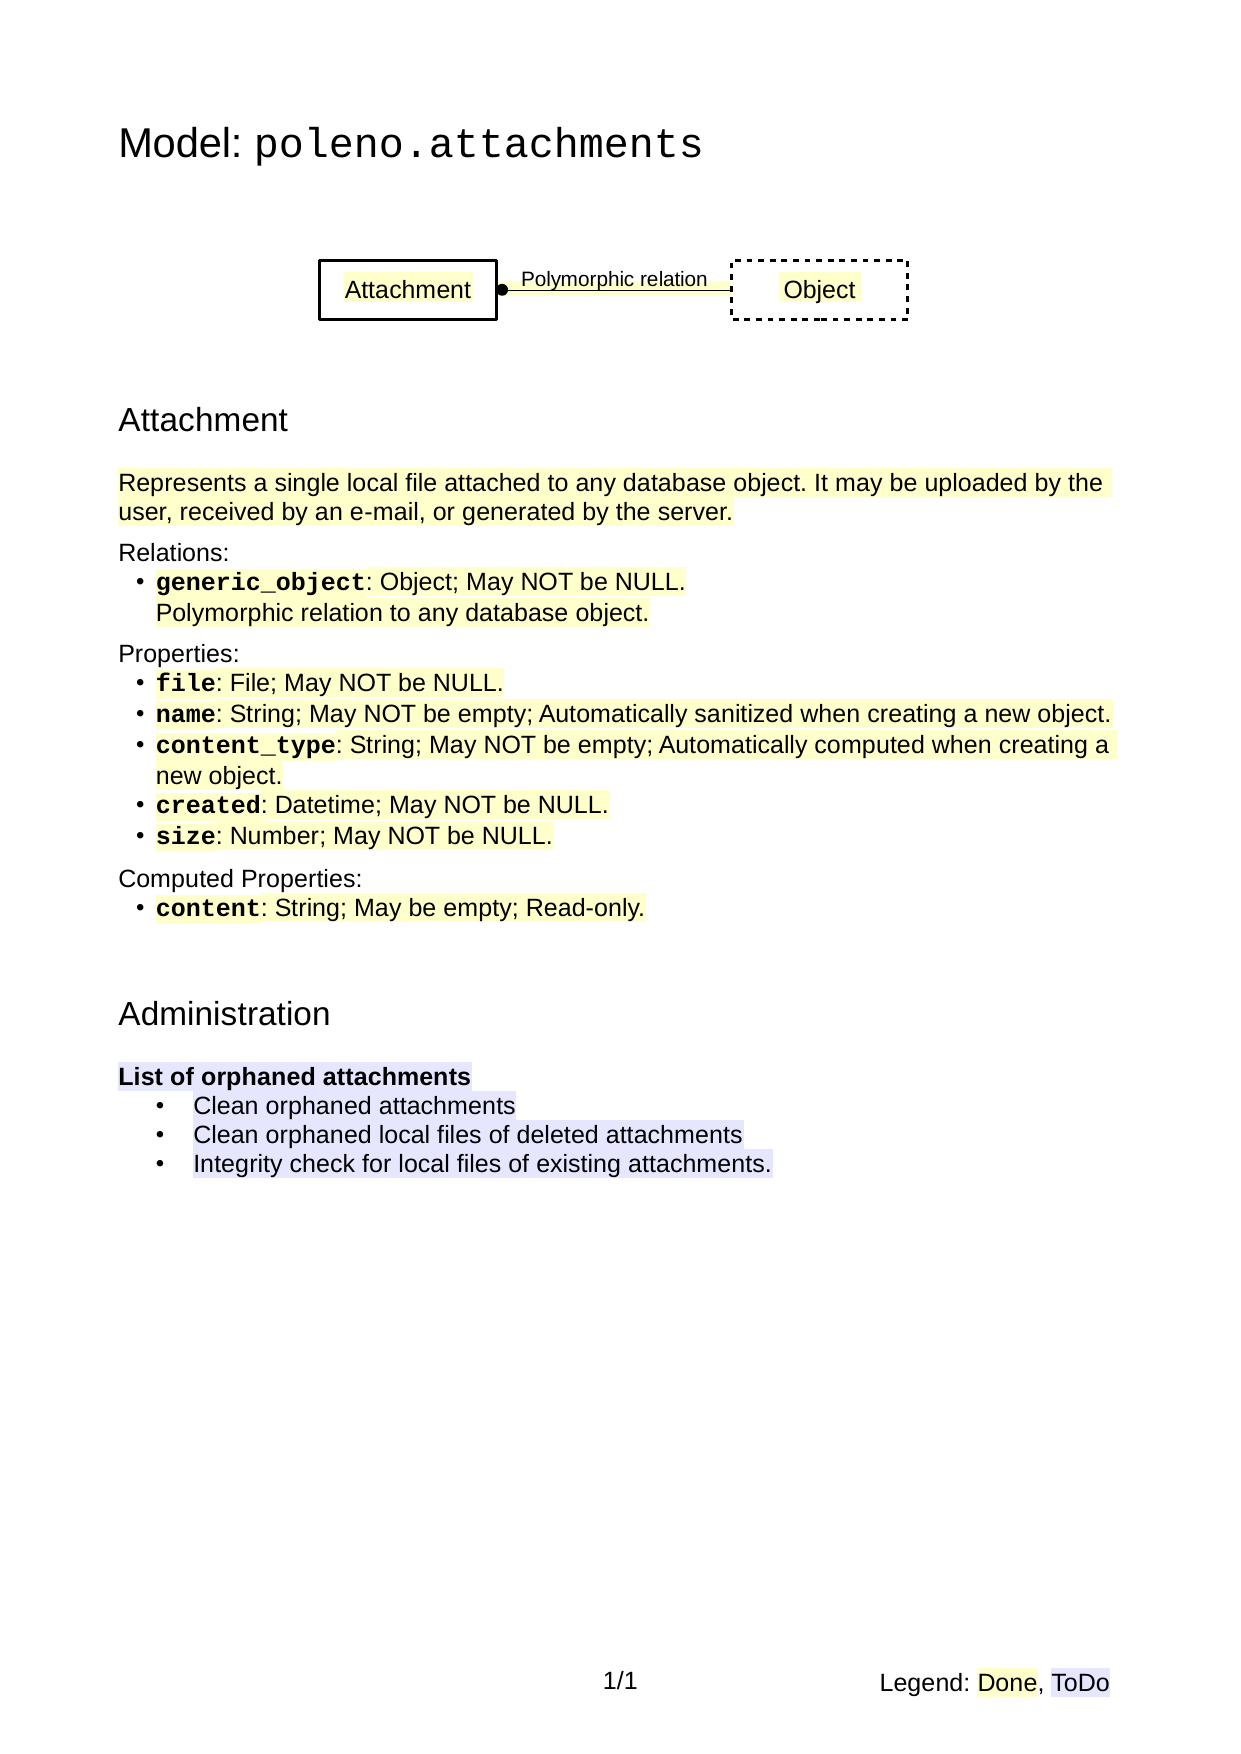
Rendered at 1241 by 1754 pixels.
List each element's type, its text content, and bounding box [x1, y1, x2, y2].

list name: String; May NOT be empty; Automatically sanitized when creating a new object. [216, 699, 1122, 730]
text Legend: Done, ToDo [879, 1668, 977, 1697]
list Integrity check for local files of existing attachments. [773, 1149, 1122, 1178]
list size: Number; May NOT be NULL. [216, 821, 1122, 852]
list Clean orphaned local files of deleted attachments [744, 1120, 1122, 1149]
list Clean orphaned attachments [516, 1091, 1122, 1120]
list generic_object: Object; May NOT be NULL. Polymorphic relation to any database object. [366, 567, 1122, 627]
text Properties: [118, 639, 1122, 668]
list Clean orphaned local files of deleted attachments [156, 1120, 193, 1149]
list file: File; May NOT be NULL. [216, 668, 1122, 699]
list content: String; May be empty; Read-only. [261, 893, 1122, 924]
subtitle List of orphaned attachments [472, 1062, 1122, 1091]
list file: File; May NOT be NULL. [136, 668, 216, 699]
text Legend: Done, ToDo [1037, 1668, 1051, 1697]
list created: Datetime; May NOT be NULL. [136, 790, 261, 821]
text Relations: [118, 538, 1122, 567]
list created: Datetime; May NOT be NULL. [261, 790, 1122, 821]
text Computed Properties: [118, 864, 1122, 893]
subtitle Attachment [118, 400, 1122, 438]
list content_type: String; May NOT be empty; Automatically computed when creating a new object. [283, 730, 1122, 790]
text Represents a single local file attached to any database object. It may be uploaded by the user, received by an e‑mail, or generated by the server. [734, 468, 1122, 526]
list name: String; May NOT be empty; Automatically sanitized when creating a new object. [136, 699, 216, 730]
subtitle Administration [118, 994, 1122, 1032]
list content: String; May be empty; Read-only. [136, 893, 261, 924]
subtitle Model: poleno.attachments [118, 118, 1122, 169]
list size: Number; May NOT be NULL. [136, 821, 216, 852]
list Clean orphaned attachments [156, 1091, 193, 1120]
list content_type: String; May NOT be empty; Automatically computed when creating a new object. [136, 730, 336, 790]
list generic_object: Object; May NOT be NULL. Polymorphic relation to any database object. [136, 567, 366, 627]
